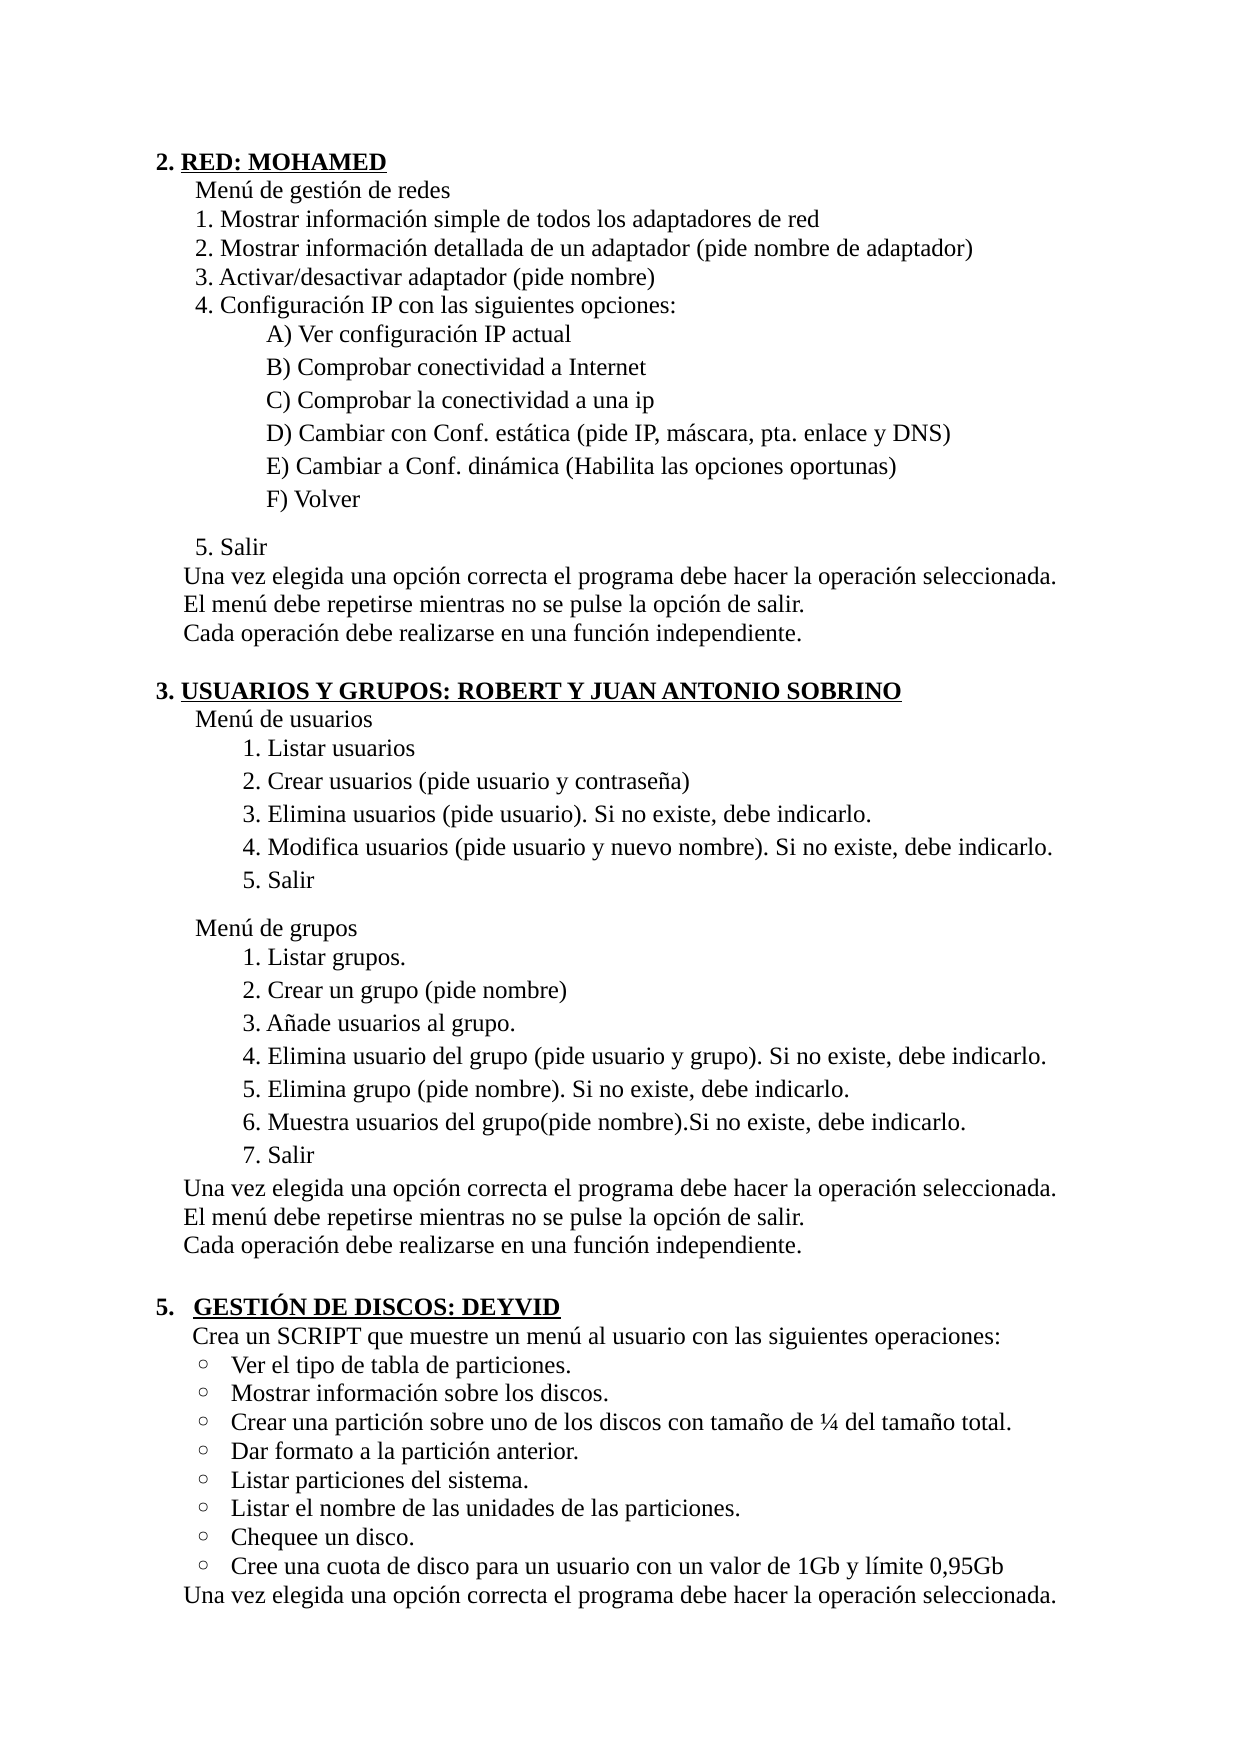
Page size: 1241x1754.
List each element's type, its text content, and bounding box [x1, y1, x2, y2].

list Una vez elegida una opción correcta el programa debe hacer la operación seleccionada. [183, 1173, 1122, 1202]
list El menú debe repetirse mientras no se pulse la opción de salir. [183, 1202, 1122, 1230]
list Listar particiones del sistema. [193, 1465, 1122, 1493]
text 5. Salir [195, 532, 1122, 561]
text C) Comprobar la conectividad a una ip D) Cambiar con Conf. estática (pide IP, máscara, pta. enlace y DNS) E) Cambiar a Conf. dinámica (Habilita las opciones oportunas) F) Volver [266, 385, 1122, 513]
text 1. Listar usuarios 2. Crear usuarios (pide usuario y contraseña) 3. Elimina usuarios (pide usuario). Si no existe, debe indicarlo. 4. Modifica usuarios (pide usuario y nuevo nombre). Si no existe, debe indicarlo. 5. Salir [242, 733, 1122, 894]
list Cada operación debe realizarse en una función independiente. [183, 1230, 1122, 1259]
text Menú de usuarios [195, 704, 1122, 733]
text 3. Añade usuarios al grupo. 4. Elimina usuario del grupo (pide usuario y grupo). Si no existe, debe indicarlo. 5. Elimina grupo (pide nombre). Si no existe, debe indicarlo. [242, 1008, 1122, 1103]
text Menú de gestión de redes 1. Mostrar información simple de todos los adaptadores de red 2. Mostrar información detallada de un adaptador (pide nombre de adaptador) 3. Activar/desactivar adaptador (pide nombre) 4. Configuración IP con las siguientes opciones: [195, 176, 1122, 319]
list GESTIÓN DE DISCOS: DEYVID [156, 1292, 1122, 1321]
text Menú de grupos [195, 913, 1122, 942]
list USUARIOS Y GRUPOS: ROBERT Y JUAN ANTONIO SOBRINO [156, 676, 1122, 704]
list RED: MOHAMED [156, 147, 1122, 176]
list Una vez elegida una opción correcta el programa debe hacer la operación seleccionada. [183, 561, 1122, 589]
text 6. Muestra usuarios del grupo(pide nombre).Si no existe, debe indicarlo. 7. Salir [242, 1107, 1122, 1169]
text Crea un SCRIPT que muestre un menú al usuario con las siguientes operaciones: [118, 1321, 1122, 1350]
list Una vez elegida una opción correcta el programa debe hacer la operación seleccionada. [183, 1580, 1122, 1608]
text 1. Listar grupos. 2. Crear un grupo (pide nombre) [242, 942, 1122, 1003]
list Cada operación debe realizarse en una función independiente. [183, 618, 1122, 647]
list Crear una partición sobre uno de los discos con tamaño de ¼ del tamaño total. [193, 1407, 1122, 1436]
list Mostrar información sobre los discos. [193, 1378, 1122, 1407]
list Chequee un disco. [193, 1522, 1122, 1551]
list Listar el nombre de las unidades de las particiones. [193, 1493, 1122, 1522]
text A) Ver configuración IP actual B) Comprobar conectividad a Internet [266, 319, 1122, 381]
list El menú debe repetirse mientras no se pulse la opción de salir. [183, 589, 1122, 618]
list Dar formato a la partición anterior. [193, 1436, 1122, 1465]
list Ver el tipo de tabla de particiones. [193, 1350, 1122, 1378]
list Cree una cuota de disco para un usuario con un valor de 1Gb y límite 0,95Gb [193, 1551, 1122, 1580]
